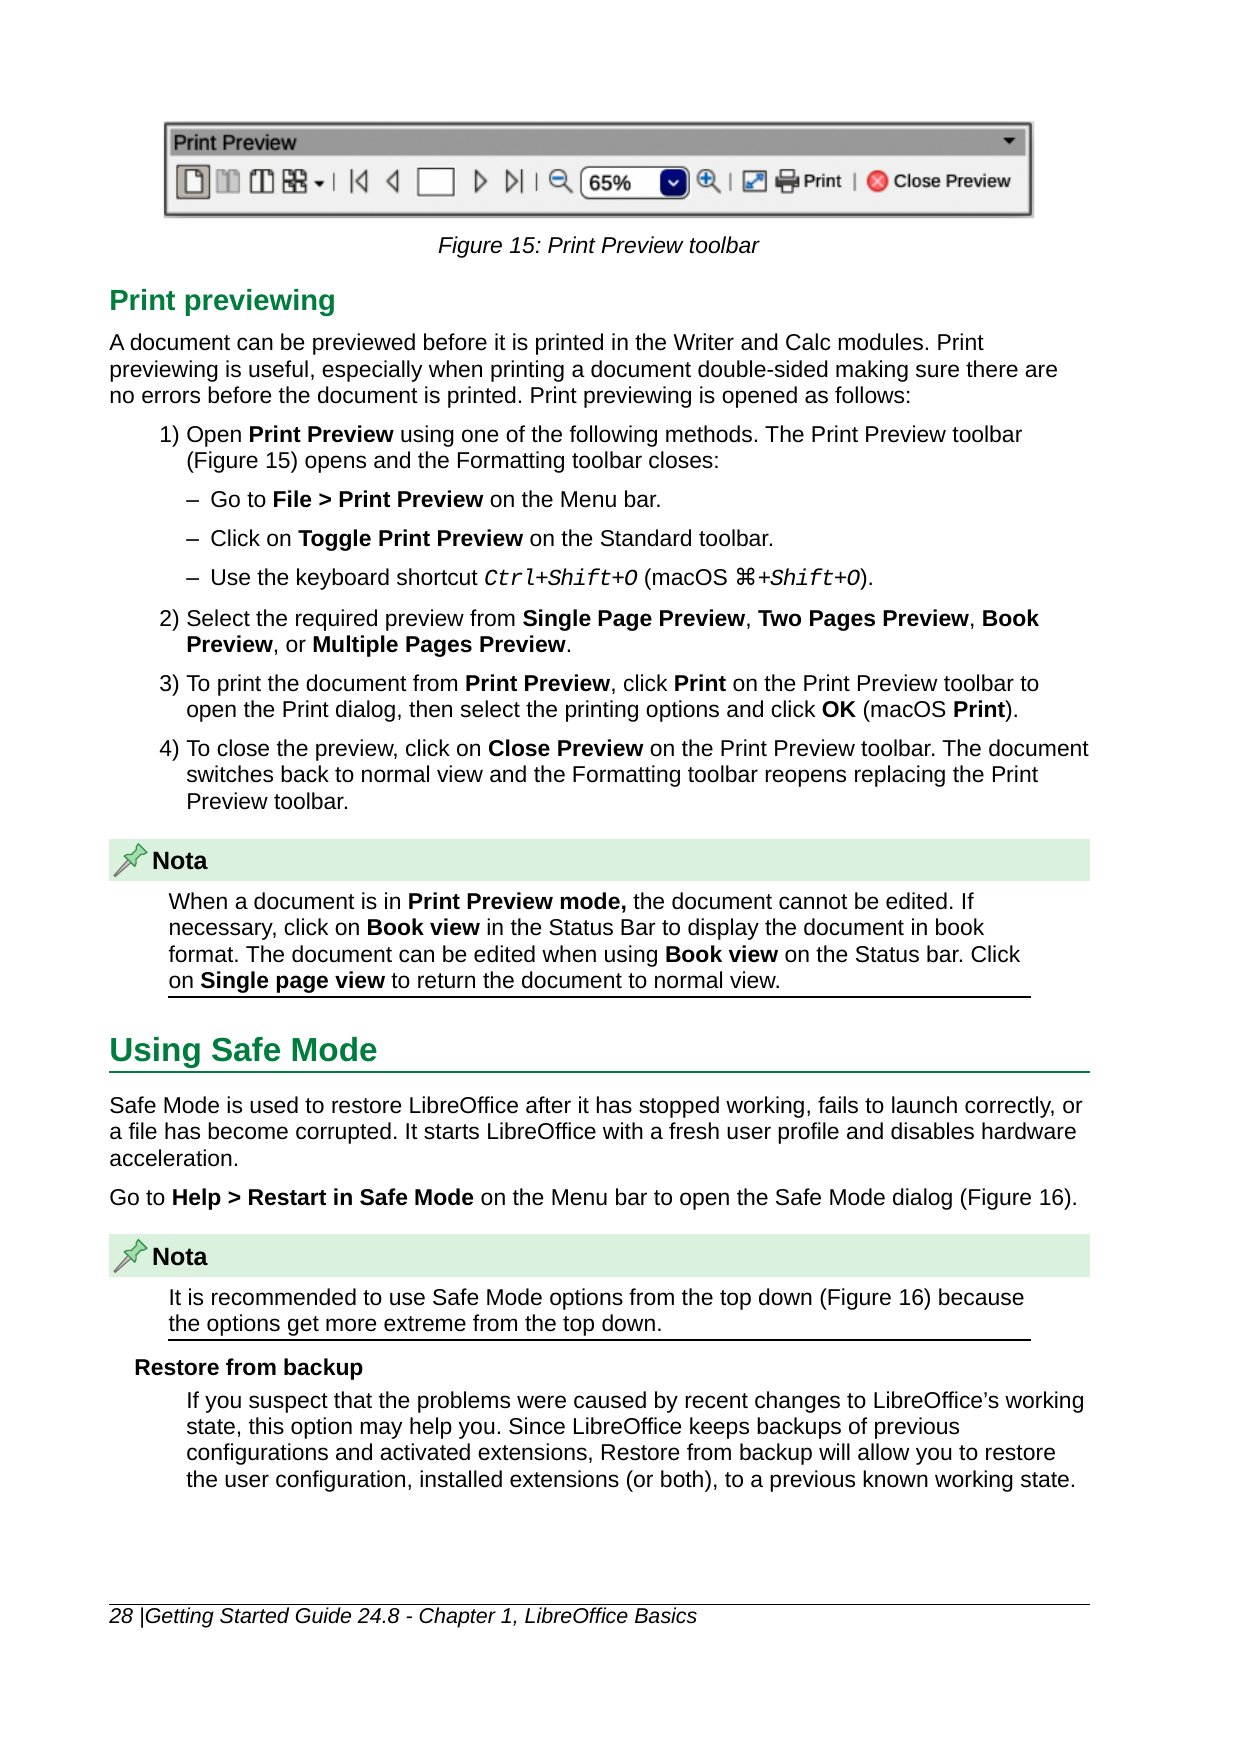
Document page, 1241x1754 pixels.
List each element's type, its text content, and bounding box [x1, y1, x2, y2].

subtitle Using Safe Mode [109, 1029, 1090, 1071]
subtitle Nota [151, 839, 1090, 881]
text Restore from backup [134, 1354, 1090, 1380]
list A document can be previewed before it is printed in the Writer and Calc modules. Print previewing is useful, especially when printing a document double-sided making sure there are no errors before the document is printed. Print previewing is opened as follows: [109, 329, 1090, 408]
text If you suspect that the problems were caused by recent changes to LibreOffice’s working state, this option may help you. Since LibreOffice keeps backups of previous configurations and activated extensions, Restore from backup will allow you to restore the user configuration, installed extensions (or both), to a previous known working state. [186, 1387, 1090, 1492]
list Select the required preview from Single Page Preview, Two Pages Preview, Book Preview, or Multiple Pages Preview. [186, 604, 1090, 657]
text Figure 15: Print Preview toolbar [163, 232, 1035, 258]
list Click on Toggle Print Preview on the Standard toolbar. [186, 525, 1090, 551]
list Open Print Preview using one of the following methods. The Print Preview toolbar (Figure 15) opens and the Formatting toolbar closes: [186, 421, 1090, 473]
text Safe Mode is used to restore LibreOffice after it has stopped working, fails to launch correctly, or a file has become corrupted. It starts LibreOffice with a fresh user profile and disables hardware acceleration. [109, 1092, 1090, 1171]
list To close the preview, click on Close Preview on the Print Preview toolbar. The document switches back to normal view and the Formatting toolbar reopens replacing the Print Preview toolbar. [186, 735, 1090, 814]
text When a document is in Print Preview mode, the document cannot be edited. If necessary, click on Book view in the Status Bar to display the document in book format. The document can be edited when using Book view on the Status bar. Click on Single page view to return the document to normal view. [168, 888, 1031, 996]
subtitle Nota [109, 1234, 1090, 1277]
text Go to Help > Restart in Safe Mode on the Menu bar to open the Safe Mode dialog (Figure 16). [109, 1183, 1090, 1210]
picture [163, 121, 1036, 220]
text It is recommended to use Safe Mode options from the top down (Figure 16) because the options get more extreme from the top down. [168, 1284, 1031, 1339]
list To print the document from Print Preview, click Print on the Print Preview toolbar to open the Print dialog, then select the printing options and click OK (macOS Print). [186, 670, 1090, 722]
subtitle Print previewing [109, 283, 1090, 317]
list Use the keyboard shortcut Ctrl+Shift+O (macOS ⌘+Shift+O). [186, 564, 1090, 592]
list Go to File > Print Preview on the Menu bar. [186, 486, 1090, 512]
